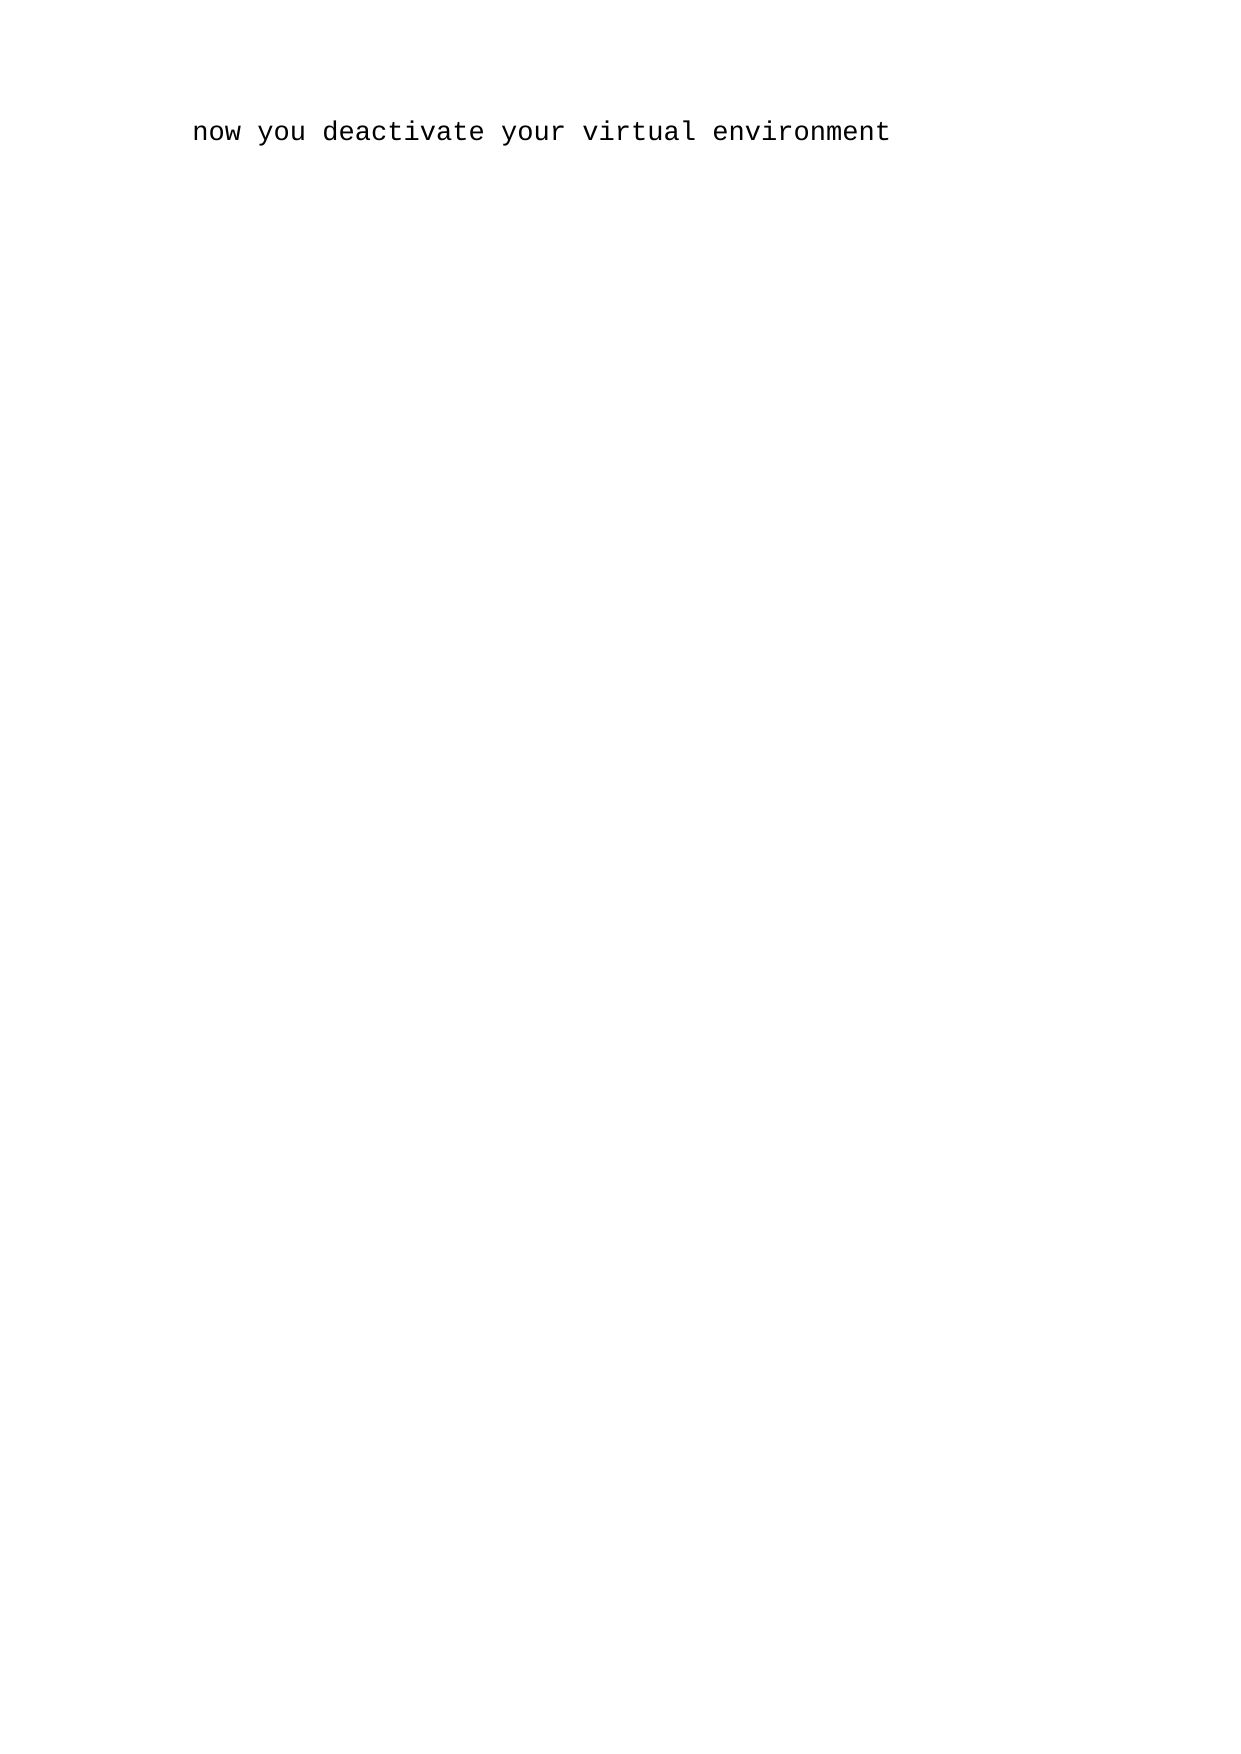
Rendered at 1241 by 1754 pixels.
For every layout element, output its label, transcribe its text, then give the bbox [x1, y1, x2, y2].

text now you deactivate your virtual environment [118, 118, 1122, 149]
